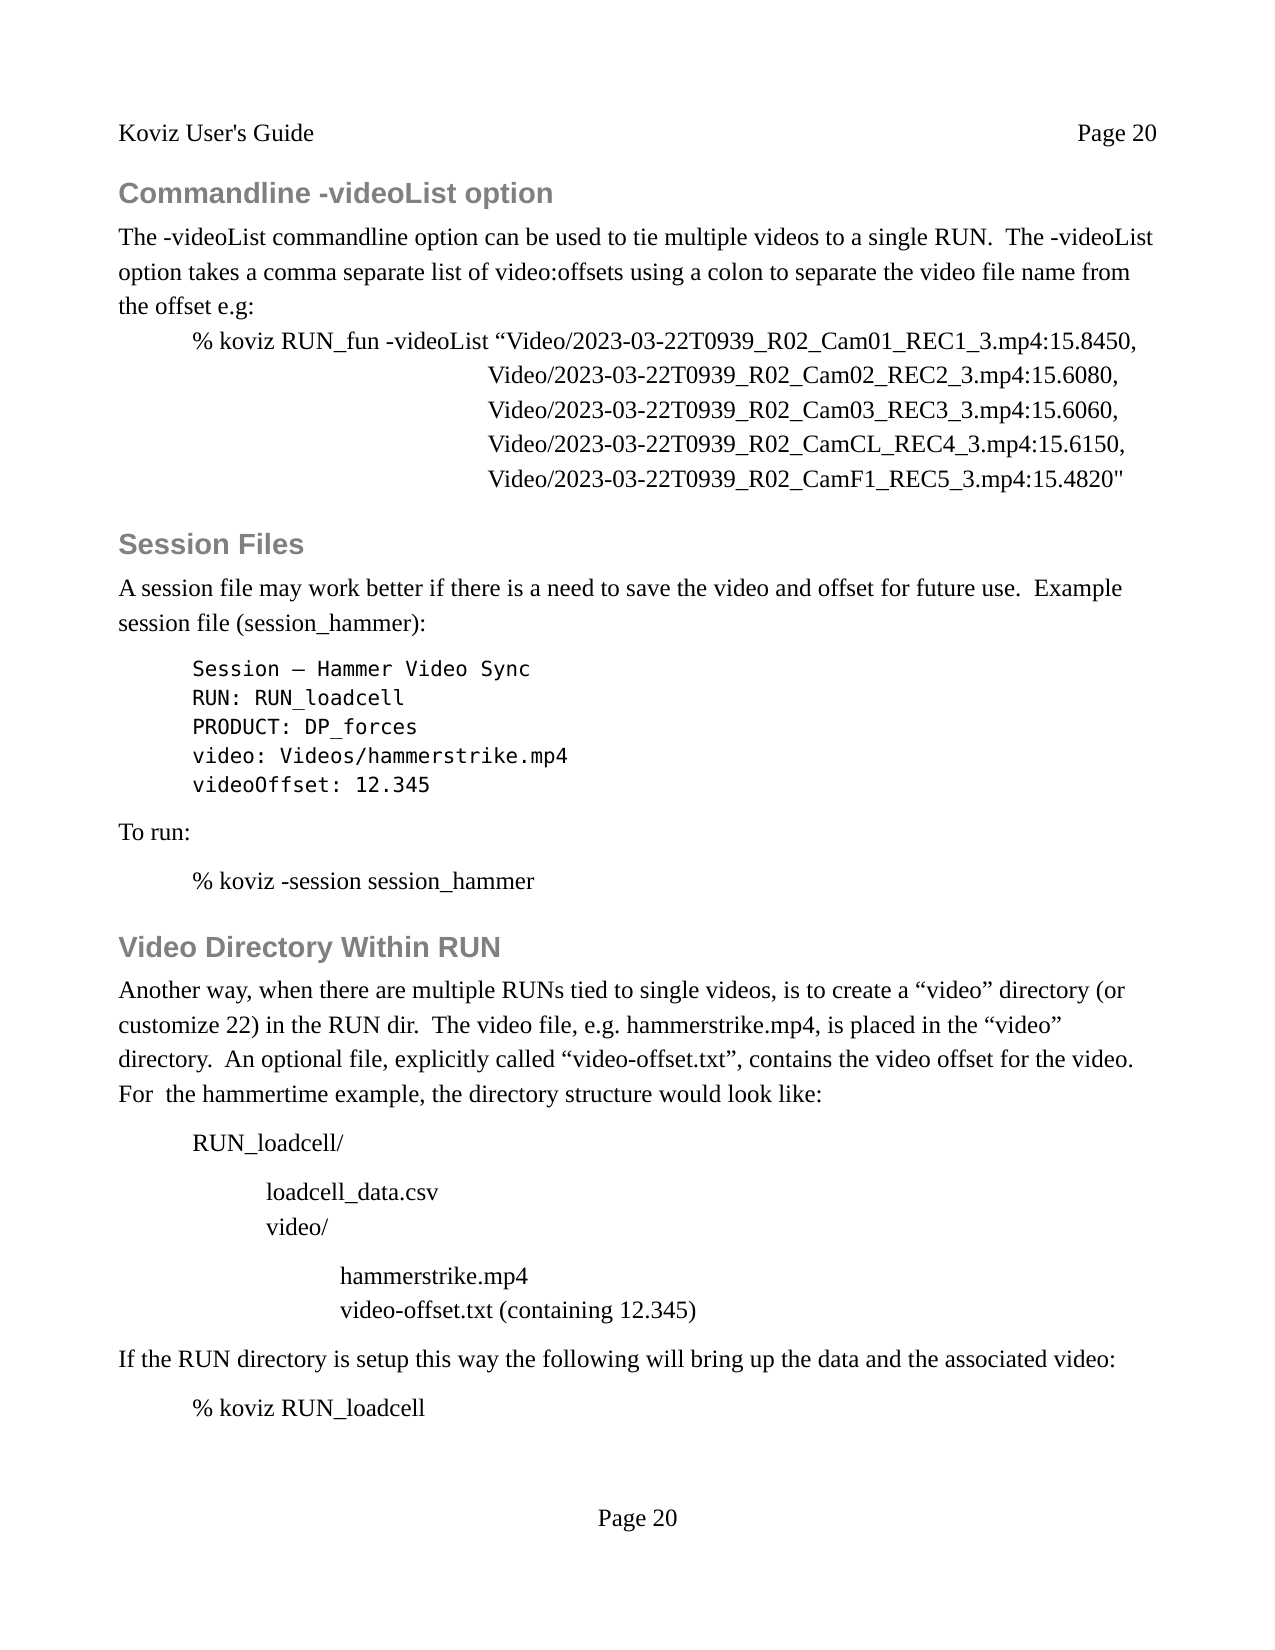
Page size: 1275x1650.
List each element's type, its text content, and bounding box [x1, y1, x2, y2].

text Session – Hammer Video Sync RUN: RUN_loadcell PRODUCT: DP_forces video: Videos/hammerstrike.mp4 videoOffset: 12.345 [192, 657, 1157, 797]
text RUN_loadcell/ [192, 1128, 1157, 1157]
text Another way, when there are multiple RUNs tied to single videos, is to create a “video” directory (or customize 21) in the RUN dir. The video file, e.g. hammerstrike.mp4, is placed in the “video” directory. An optional file, explicitly called “video-offset.txt”, contains the video offset for the video. For the hammertime example, the directory structure would look like: [118, 976, 1157, 1108]
text To run: [118, 817, 1157, 846]
text hammerstrike.mp4 video-offset.txt (containing 12.345) [340, 1261, 1157, 1324]
text % koviz -session session_hammer [192, 866, 1157, 895]
subtitle Session Files [118, 527, 1157, 561]
subtitle Commandline -videoList option [118, 176, 1157, 210]
subtitle Video Directory Within RUN [118, 929, 1157, 963]
text loadcell_data.csv video/ [266, 1177, 1157, 1240]
text % koviz RUN_loadcell [192, 1393, 1157, 1422]
text If the RUN directory is setup this way the following will bring up the data and the associated video: [118, 1344, 1157, 1373]
text The -videoList commandline option can be used to tie multiple videos to a single RUN. The -videoList option takes a comma separate list of video:offsets using a colon to separate the video file name from the offset e.g: % koviz RUN_fun -videoList “Video/2023-03-22T0939_R02_Cam01_REC1_3.mp4:15.8450, Video/2023-03-22T0939_R02_Cam02_REC2_3.mp4:15.6080, Video/2023-03-22T0939_R02_Cam03_REC3_3.mp4:15.6060, Video/2023-03-22T0939_R02_CamCL_REC4_3.mp4:15.6150, Video/2023-03-22T0939_R02_CamF1_REC5_3.mp4:15.4820" [118, 222, 1157, 492]
text A session file may work better if there is a need to save the video and offset for future use. Example session file (session_hammer): [118, 573, 1157, 637]
